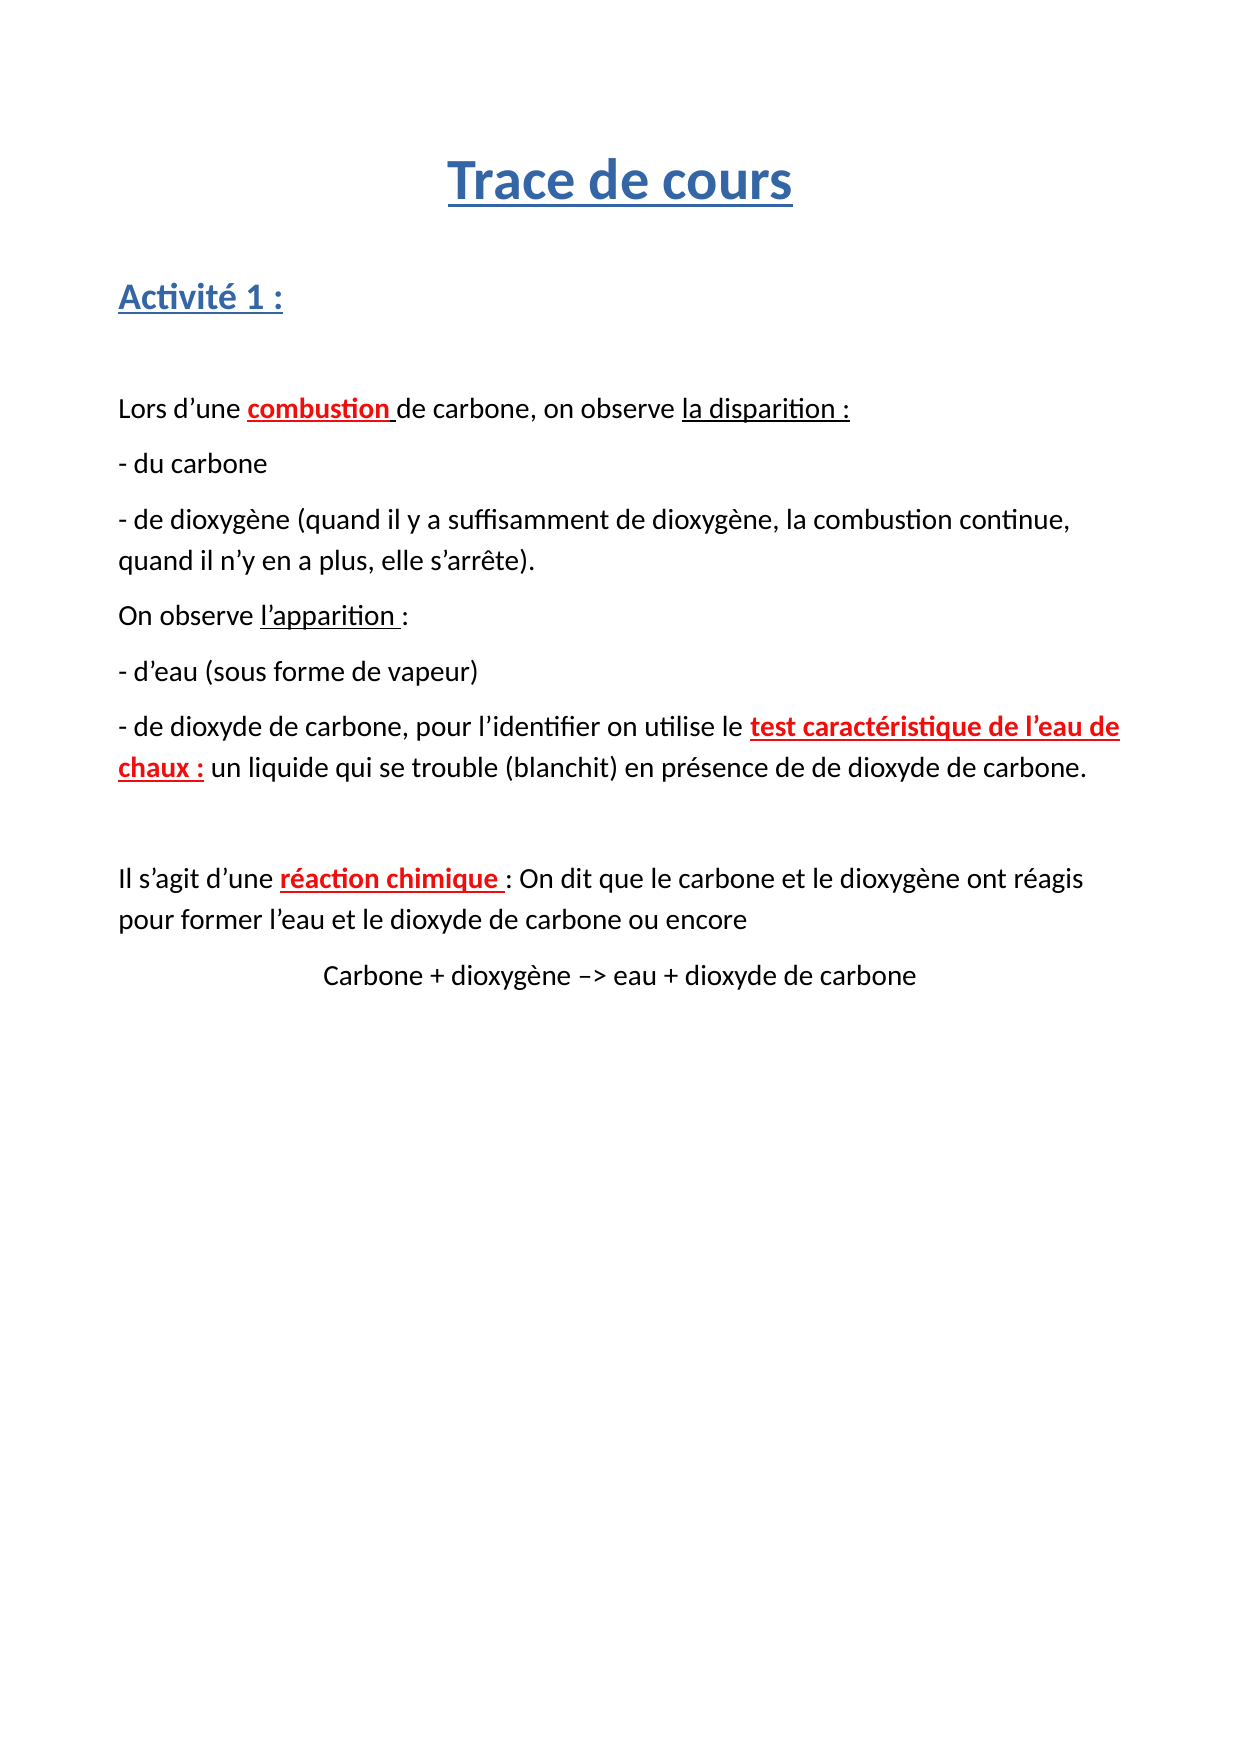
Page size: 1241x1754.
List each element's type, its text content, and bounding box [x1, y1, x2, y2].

title Trace de cours [118, 143, 1122, 214]
text Activité 1 : [118, 273, 1122, 318]
text - d’eau (sous forme de vapeur) [118, 653, 1122, 688]
text On observe l’apparition : [118, 597, 1122, 633]
text - de dioxygène (quand il y a suffisamment de dioxygène, la combustion continue, quand il n’y en a plus, elle s’arrête). [118, 501, 1122, 577]
text Il s’agit d’une réaction chimique : On dit que le carbone et le dioxygène ont réagis pour former l’eau et le dioxyde de carbone ou encore [118, 860, 1122, 937]
text Lors d’une combustion de carbone, on observe la disparition : [118, 390, 1122, 425]
text Carbone + dioxygène –> eau + dioxyde de carbone [118, 957, 1122, 992]
text - du carbone [118, 445, 1122, 481]
text - de dioxyde de carbone, pour l’identifier on utilise le test caractéristique de l’eau de chaux : un liquide qui se trouble (blanchit) en présence de de dioxyde de carbone. [118, 708, 1122, 785]
